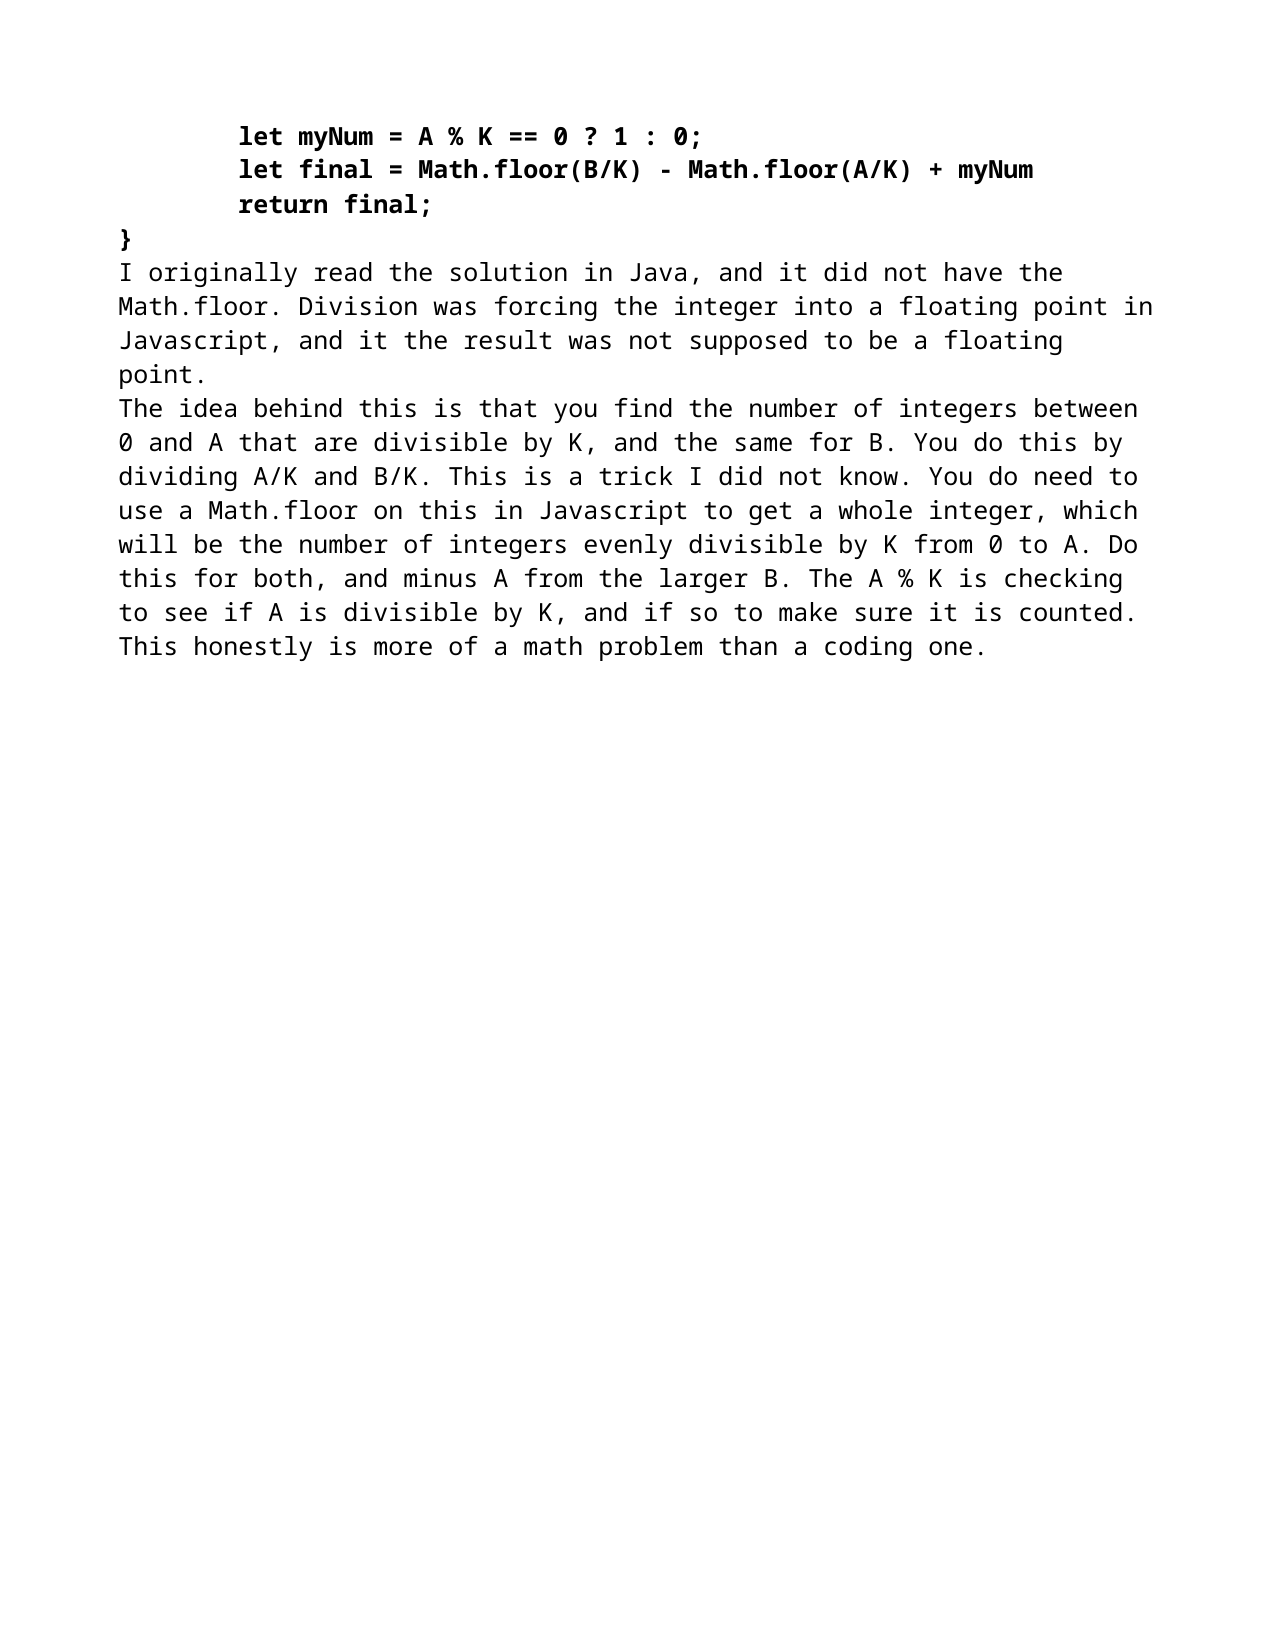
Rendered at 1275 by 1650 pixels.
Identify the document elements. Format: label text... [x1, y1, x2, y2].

text let myNum = A % K == 0 ? 1 : 0; [118, 118, 1157, 152]
text return final; [118, 186, 1157, 220]
text let final = Math.floor(B/K) - Math.floor(A/K) + myNum [118, 152, 1157, 186]
text The idea behind this is that you find the number of integers between 0 and A that are divisible by K, and the same for B. You do this by dividing A/K and B/K. This is a trick I did not know. You do need to use a Math.floor on this in Javascript to get a whole integer, which will be the number of integers evenly divisible by K from 0 to A. Do this for both, and minus A from the larger B. The A % K is checking to see if A is divisible by K, and if so to make sure it is counted. [118, 391, 1157, 629]
text } [118, 220, 1157, 254]
text I originally read the solution in Java, and it did not have the Math.floor. Division was forcing the integer into a floating point in Javascript, and it the result was not supposed to be a floating point. [118, 254, 1157, 391]
text This honestly is more of a math problem than a coding one. [118, 629, 1157, 663]
